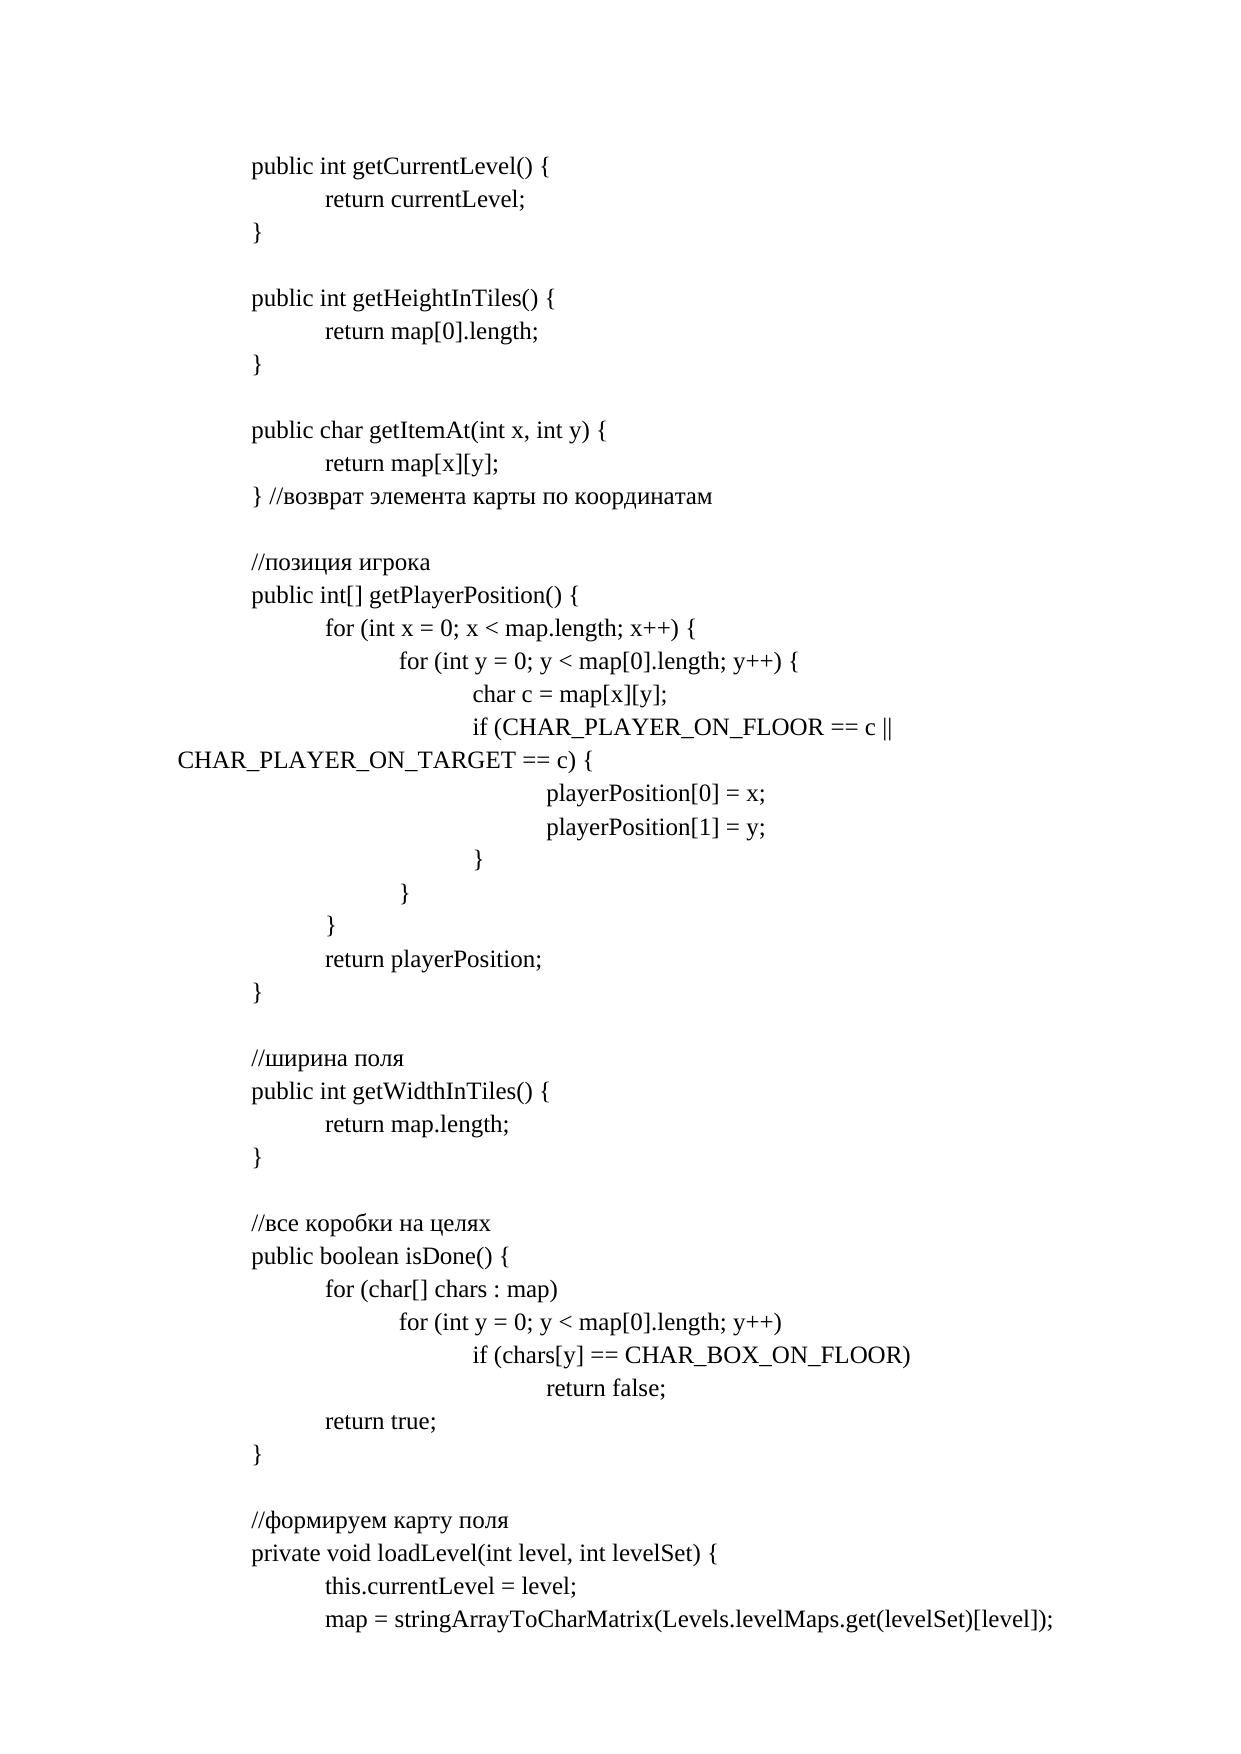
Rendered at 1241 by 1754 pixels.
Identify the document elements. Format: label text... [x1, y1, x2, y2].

text for (int y = 0; y < map[0].length; y++) { [177, 646, 1152, 675]
text } [177, 217, 1152, 246]
text //ширина поля [177, 1043, 1152, 1071]
text public int getHeightInTiles() { [177, 283, 1152, 312]
text public int getCurrentLevel() { [177, 151, 1152, 180]
text } [177, 844, 1152, 873]
text } //возврат элемента карты по координатам [177, 481, 1152, 510]
text } [177, 878, 1152, 906]
text return playerPosition; [177, 944, 1152, 972]
text for (int y = 0; y < map[0].length; y++) [177, 1307, 1152, 1336]
text private void loadLevel(int level, int levelSet) { [177, 1538, 1152, 1567]
text return map[x][y]; [177, 448, 1152, 477]
text for (int x = 0; x < map.length; x++) { [177, 613, 1152, 642]
text playerPosition[0] = x; [177, 778, 1152, 807]
text char c = map[x][y]; [177, 679, 1152, 708]
text playerPosition[1] = y; [177, 812, 1152, 840]
text //все коробки на целях [177, 1208, 1152, 1237]
text for (char[] chars : map) [177, 1274, 1152, 1303]
text if (CHAR_PLAYER_ON_FLOOR == c || CHAR_PLAYER_ON_TARGET == c) { [177, 712, 1152, 774]
text } [177, 911, 1152, 939]
text return false; [177, 1373, 1152, 1402]
text } [177, 977, 1152, 1005]
text return true; [177, 1406, 1152, 1435]
text this.currentLevel = level; [177, 1571, 1152, 1600]
text } [177, 1439, 1152, 1468]
text //позиция игрока [177, 547, 1152, 576]
text if (chars[y] == CHAR_BOX_ON_FLOOR) [177, 1340, 1152, 1369]
text public int getWidthInTiles() { [177, 1076, 1152, 1104]
text map = stringArrayToCharMatrix(Levels.levelMaps.get(levelSet)[level]); [177, 1604, 1152, 1633]
text return map.length; [177, 1109, 1152, 1137]
text //формируем карту поля [177, 1505, 1152, 1534]
text } [177, 1142, 1152, 1171]
text public char getItemAt(int x, int y) { [177, 415, 1152, 444]
text return map[0].length; [177, 316, 1152, 345]
text return currentLevel; [177, 184, 1152, 213]
text } [177, 349, 1152, 378]
text public boolean isDone() { [177, 1241, 1152, 1269]
text public int[] getPlayerPosition() { [177, 580, 1152, 609]
